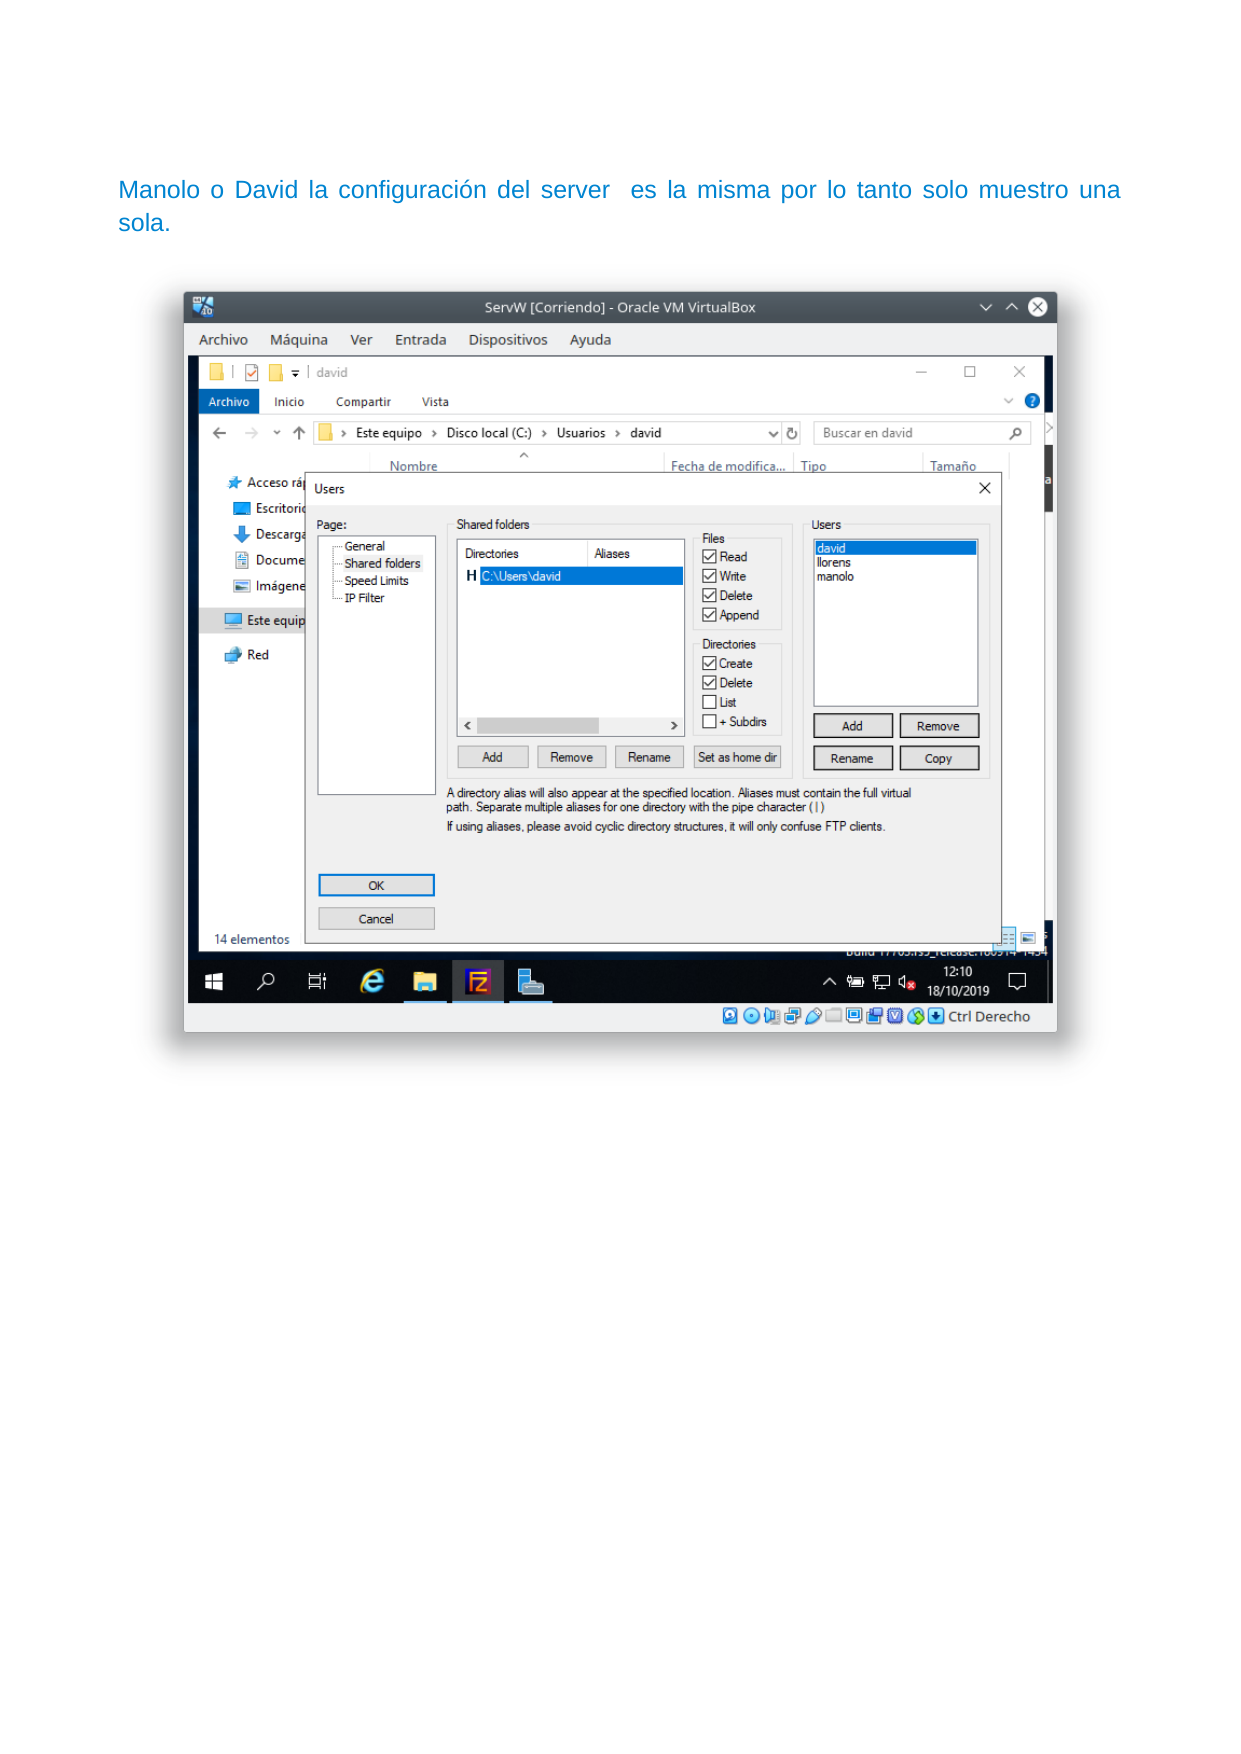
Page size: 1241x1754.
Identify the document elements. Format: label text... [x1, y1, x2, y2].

picture [118, 252, 1123, 1098]
text Manolo o David la configuración del server es la misma por lo tanto solo muestro una sola. [118, 175, 1122, 236]
